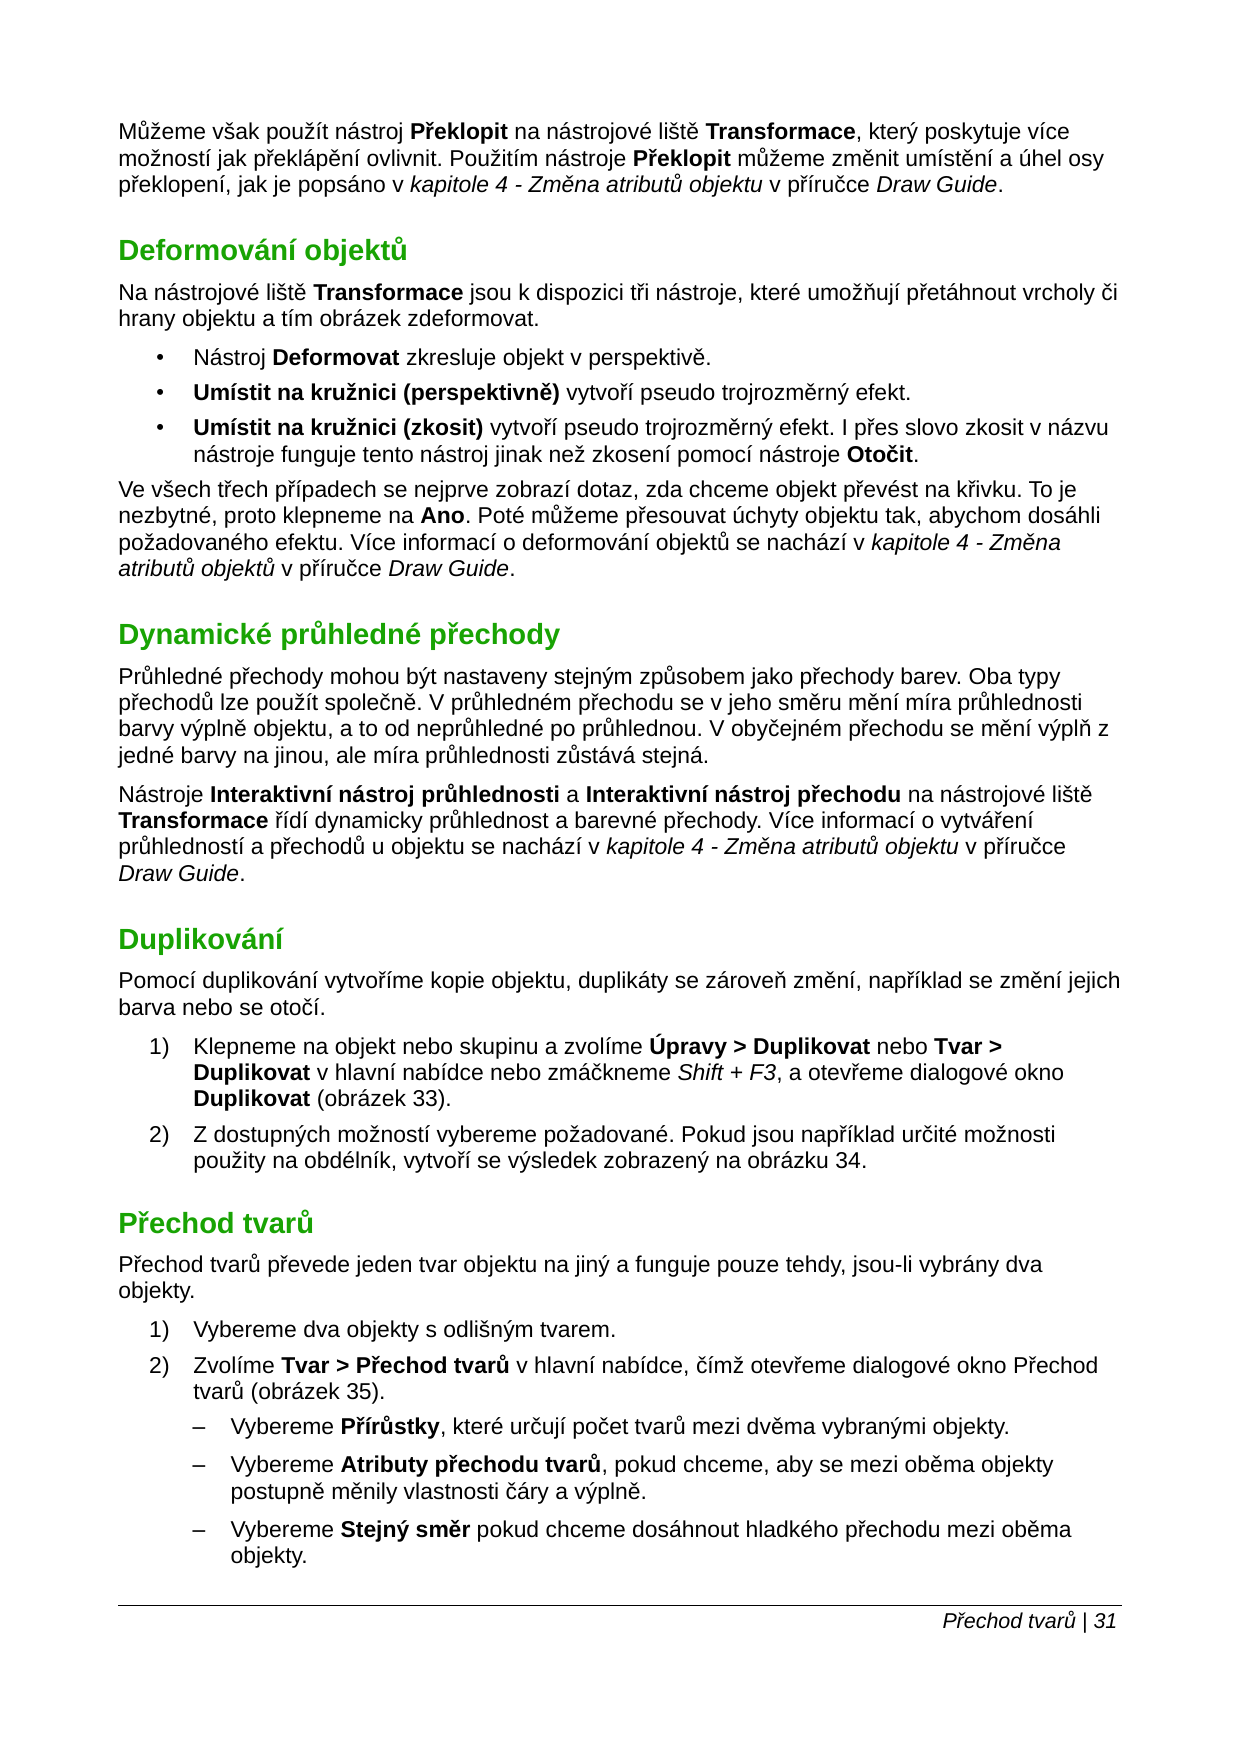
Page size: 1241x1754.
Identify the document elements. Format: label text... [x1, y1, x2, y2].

list Umístit na kružnici (zkosit) vytvoří pseudo trojrozměrný efekt. I přes slovo zkosit v názvu nástroje funguje tento nástroj jinak než zkosení pomocí nástroje Otočit. [156, 414, 1122, 467]
subtitle Přechod tvarů [118, 1206, 1122, 1239]
subtitle Dynamické průhledné přechody [118, 617, 1122, 651]
text Přechod tvarů převede jeden tvar objektu na jiný a funguje pouze tehdy, jsou-li vybrány dva objekty. [118, 1251, 1122, 1304]
text Můžeme však použít nástroj Překlopit na nástrojové liště Transformace, který poskytuje více možností jak překlápění ovlivnit. Použitím nástroje Překlopit můžeme změnit umístění a úhel osy překlopení, jak je popsáno v kapitole 4 - Změna atributů objektu v příručce Draw Guide. [118, 118, 1122, 197]
list Z dostupných možností vybereme požadované. Pokud jsou například určité možnosti použity na obdélník, vytvoří se výsledek zobrazený na obrázku 34. [169, 1121, 1122, 1173]
list Nástroj Deformovat zkresluje objekt v perspektivě. [156, 344, 1122, 370]
text Na nástrojové liště Transformace jsou k dispozici tři nástroje, které umožňují přetáhnout vrcholy či hrany objektu a tím obrázek zdeformovat. [118, 279, 1122, 331]
text Průhledné přechody mohou být nastaveny stejným způsobem jako přechody barev. Oba typy přechodů lze použít společně. V průhledném přechodu se v jeho směru mění míra průhlednosti barvy výplně objektu, a to od neprůhledné po průhlednou. V obyčejném přechodu se mění výplň z jedné barvy na jinou, ale míra průhlednosti zůstává stejná. [118, 663, 1122, 768]
list Vybereme Atributy přechodu tvarů, pokud chceme, aby se mezi oběma objekty postupně měnily vlastnosti čáry a výplně. [192, 1451, 1122, 1504]
subtitle Deformování objektů [118, 233, 1122, 267]
text Ve všech třech případech se nejprve zobrazí dotaz, zda chceme objekt převést na křivku. To je nezbytné, proto klepneme na Ano. Poté můžeme přesouvat úchyty objektu tak, abychom dosáhli požadovaného efektu. Více informací o deformování objektů se nachází v kapitole 4 - Změna atributů objektů v příručce Draw Guide. [118, 476, 1122, 581]
text Nástroje Interaktivní nástroj průhlednosti a Interaktivní nástroj přechodu na nástrojové liště Transformace řídí dynamicky průhlednost a barevné přechody. Více informací o vytváření průhledností a přechodů u objektu se nachází v kapitole 4 - Změna atributů objektu v příručce Draw Guide. [118, 781, 1122, 886]
list Klepneme na objekt nebo skupinu a zvolíme Úpravy > Duplikovat nebo Tvar > Duplikovat v hlavní nabídce nebo zmáčkneme Shift + F3, a otevřeme dialogové okno Duplikovat (obrázek 33). [169, 1033, 1122, 1112]
list Vybereme dva objekty s odlišným tvarem. [169, 1316, 1122, 1343]
text Pomocí duplikování vytvoříme kopie objektu, duplikáty se zároveň změní, například se změní jejich barva nebo se otočí. [118, 967, 1122, 1020]
list Vybereme Stejný směr pokud chceme dosáhnout hladkého přechodu mezi oběma objekty. [192, 1516, 1122, 1569]
subtitle Duplikování [118, 922, 1122, 956]
list Zvolíme Tvar > Přechod tvarů v hlavní nabídce, čímž otevřeme dialogové okno Přechod tvarů (obrázek 35). [169, 1352, 1122, 1404]
list Umístit na kružnici (perspektivně) vytvoří pseudo trojrozměrný efekt. [156, 379, 1122, 405]
list Vybereme Přírůstky, které určují počet tvarů mezi dvěma vybranými objekty. [192, 1413, 1122, 1439]
